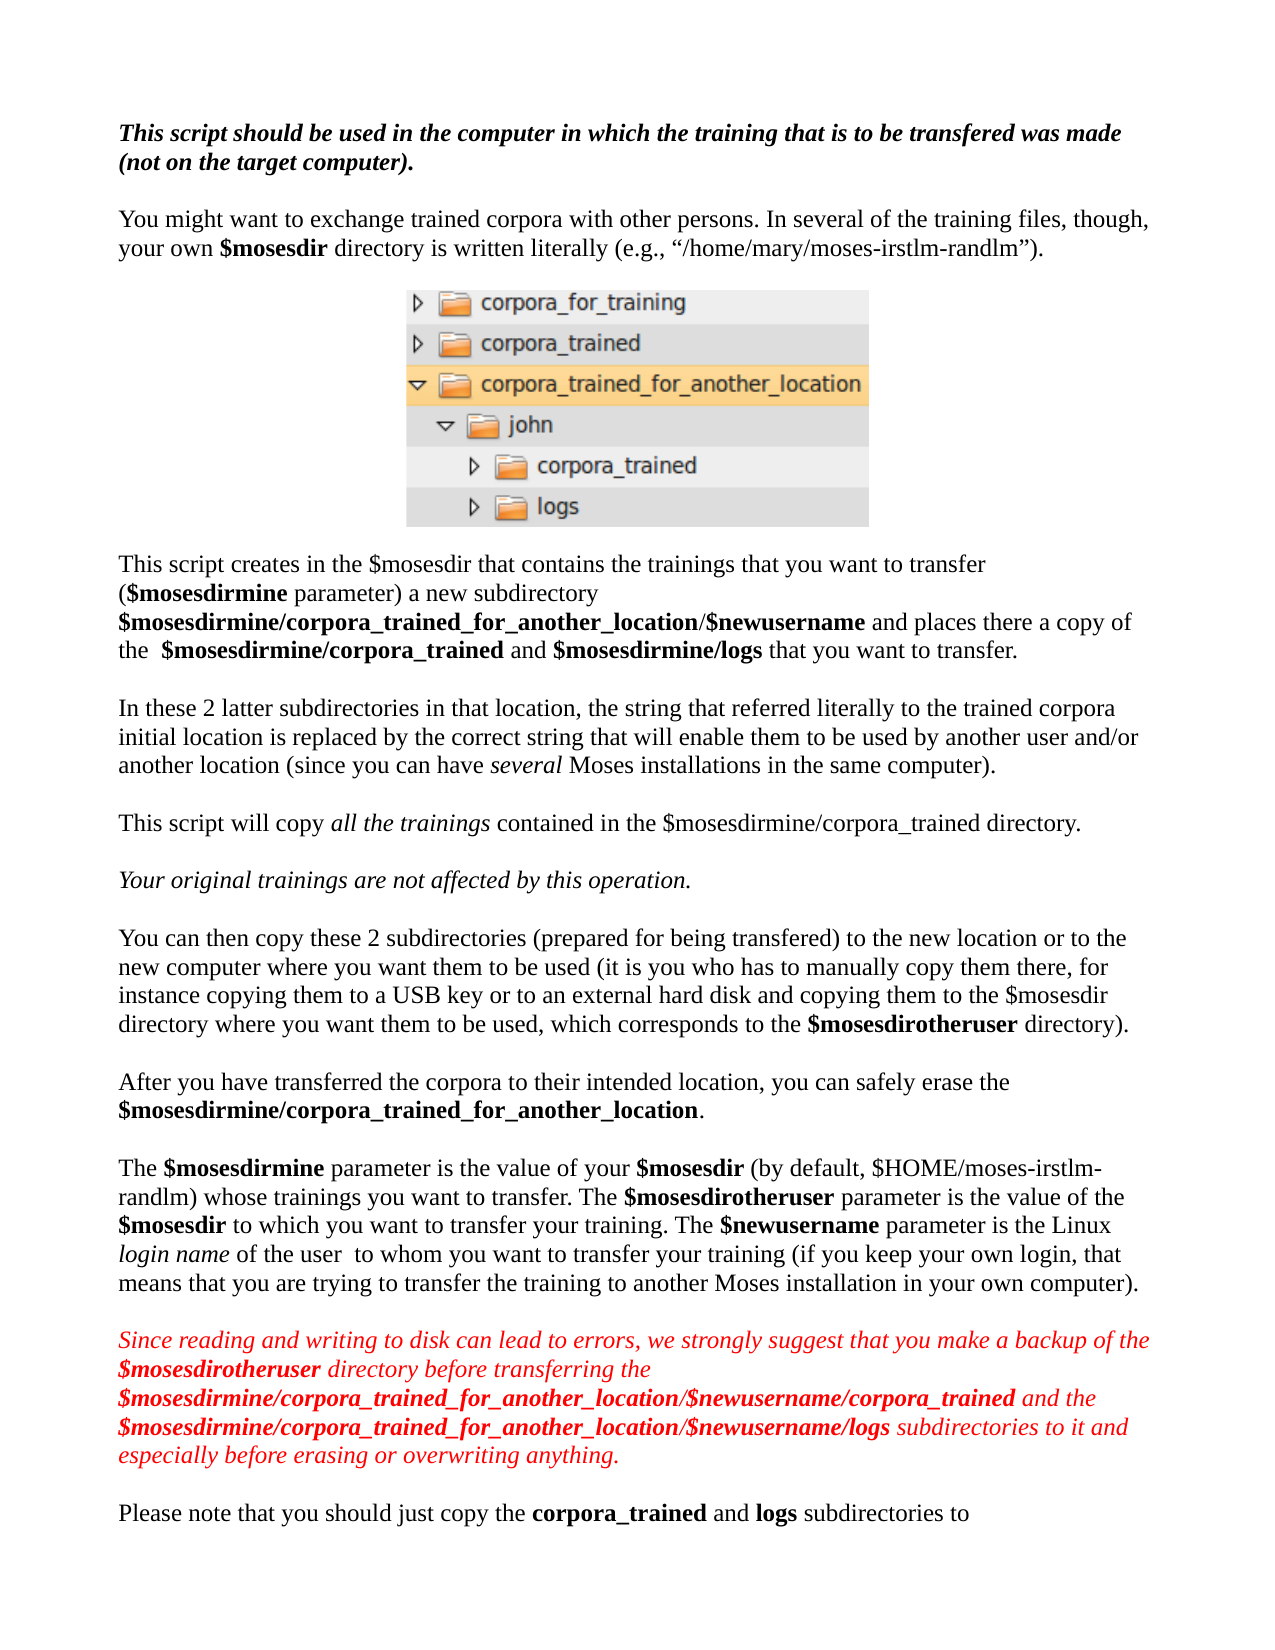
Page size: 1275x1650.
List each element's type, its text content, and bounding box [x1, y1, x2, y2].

text The $mosesdirmine parameter is the value of your $mosesdir (by default, $HOME/moses-irstlm-randlm) whose trainings you want to transfer. The $mosesdirotheruser parameter is the value of the $mosesdir to which you want to transfer your training. The $newusername parameter is the Linux login name of the user to whom you want to transfer your training (if you keep your own login, that means that you are trying to transfer the training to another Moses installation in your own computer). [118, 1153, 1157, 1297]
text Your original trainings are not affected by this operation. [118, 866, 1157, 894]
text You can then copy these 2 subdirectories (prepared for being transfered) to the new location or to the new computer where you want them to be used (it is you who has to manually copy them there, for instance copying them to a USB key or to an external hard disk and copying them to the $mosesdir directory where you want them to be used, which corresponds to the $mosesdirotheruser directory). [118, 923, 1157, 1038]
text This script will copy all the trainings contained in the $mosesdirmine/corpora_trained directory. [118, 808, 1157, 837]
text In these 2 latter subdirectories in that location, the string that referred literally to the trained corpora initial location is replaced by the correct string that will enable them to be used by another user and/or another location (since you can have several Moses installations in the same computer). [118, 693, 1157, 779]
text You might want to exchange trained corpora with other persons. In several of the training files, though, your own $mosesdir directory is written literally (e.g., “/home/mary/moses-irstlm-randlm”). [118, 204, 1157, 262]
text Since reading and writing to disk can lead to errors, we strongly suggest that you make a backup of the $mosesdirotheruser directory before transferring the $mosesdirmine/corpora_trained_for_another_location/$newusername/corpora_trained and the $mosesdirmine/corpora_trained_for_another_location/$newusername/logs subdirectories to it and especially before erasing or overwriting anything. [118, 1326, 1157, 1469]
text Please note that you should just copy the corpora_trained and logs subdirectories to [118, 1498, 1157, 1527]
text This script creates in the $mosesdir that contains the trainings that you want to transfer ($mosesdirmine parameter) a new subdirectory $mosesdirmine/corpora_trained_for_another_location/$newusername and places there a copy of the $mosesdirmine/corpora_trained and $mosesdirmine/logs that you want to transfer. [118, 549, 1157, 664]
text This script should be used in the computer in which the training that is to be transfered was made (not on the target computer). [118, 118, 1157, 176]
picture [406, 290, 869, 527]
text After you have transferred the corpora to their intended location, you can safely erase the $mosesdirmine/corpora_trained_for_another_location. [118, 1067, 1157, 1124]
